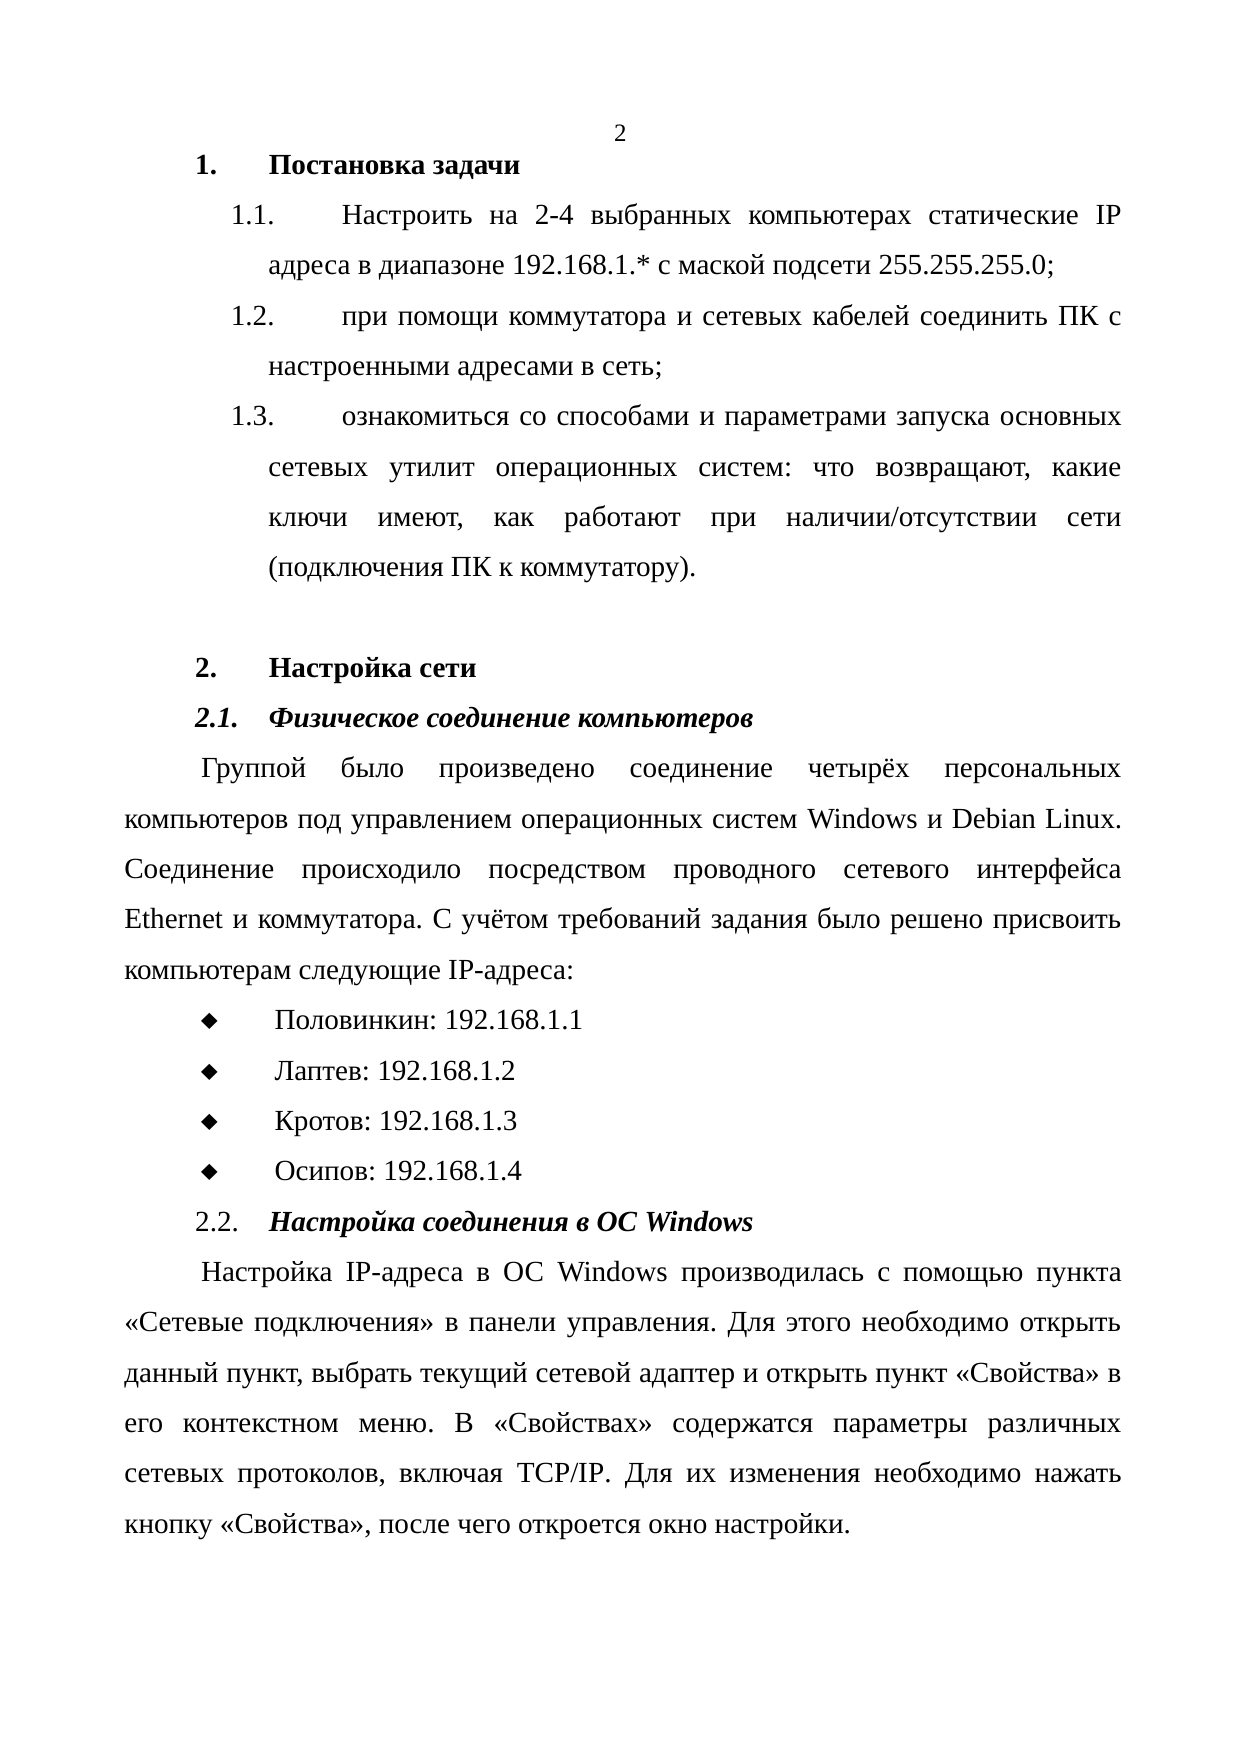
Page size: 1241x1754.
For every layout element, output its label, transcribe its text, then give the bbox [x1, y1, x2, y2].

list Лаптев: 192.168.1.2 [201, 1053, 1122, 1086]
list Настроить на 2-4 выбранных компьютерах статические IP адреса в диапазоне 192.168.1.* с маской подсети 255.255.255.0; [231, 197, 1122, 281]
list Половинкин: 192.168.1.1 [201, 1002, 1122, 1036]
list Группой было произведено соединение четырёх персональных компьютеров под управлением операционных систем Windows и Debian Linux. Соединение происходило посредством проводного сетевого интерфейса Ethernet и коммутатора. С учётом требований задания было решено присвоить компьютерам следующие IP-адреса: [124, 751, 1122, 985]
list Настройка IP-адреса в ОС Windows производилась с помощью пункта «Сетевые подключения» в панели управления. Для этого необходимо открыть данный пункт, выбрать текущий сетевой адаптер и открыть пункт «Свойства» в его контекстном меню. В «Свойствах» содержатся параметры различных сетевых протоколов, включая TCP/IP. Для их изменения необходимо нажать кнопку «Свойства», после чего откроется окно настройки. [124, 1254, 1122, 1539]
list Настройка сети [195, 650, 1122, 683]
list при помощи коммутатора и сетевых кабелей соединить ПК с настроенными адресами в сеть; [231, 298, 1122, 382]
list Осипов: 192.168.1.4 [201, 1153, 1122, 1187]
list ознакомиться со способами и параметрами запуска основных сетевых утилит операционных систем: что возвращают, какие ключи имеют, как работают при наличии/отсутствии сети (подключения ПК к коммутатору). [231, 398, 1122, 583]
list Кротов: 192.168.1.3 [201, 1103, 1122, 1137]
list Физическое соединение компьютеров [195, 700, 1122, 734]
list Постановка задачи [195, 147, 1122, 180]
list Настройка соединения в ОС Windows [195, 1204, 1122, 1237]
